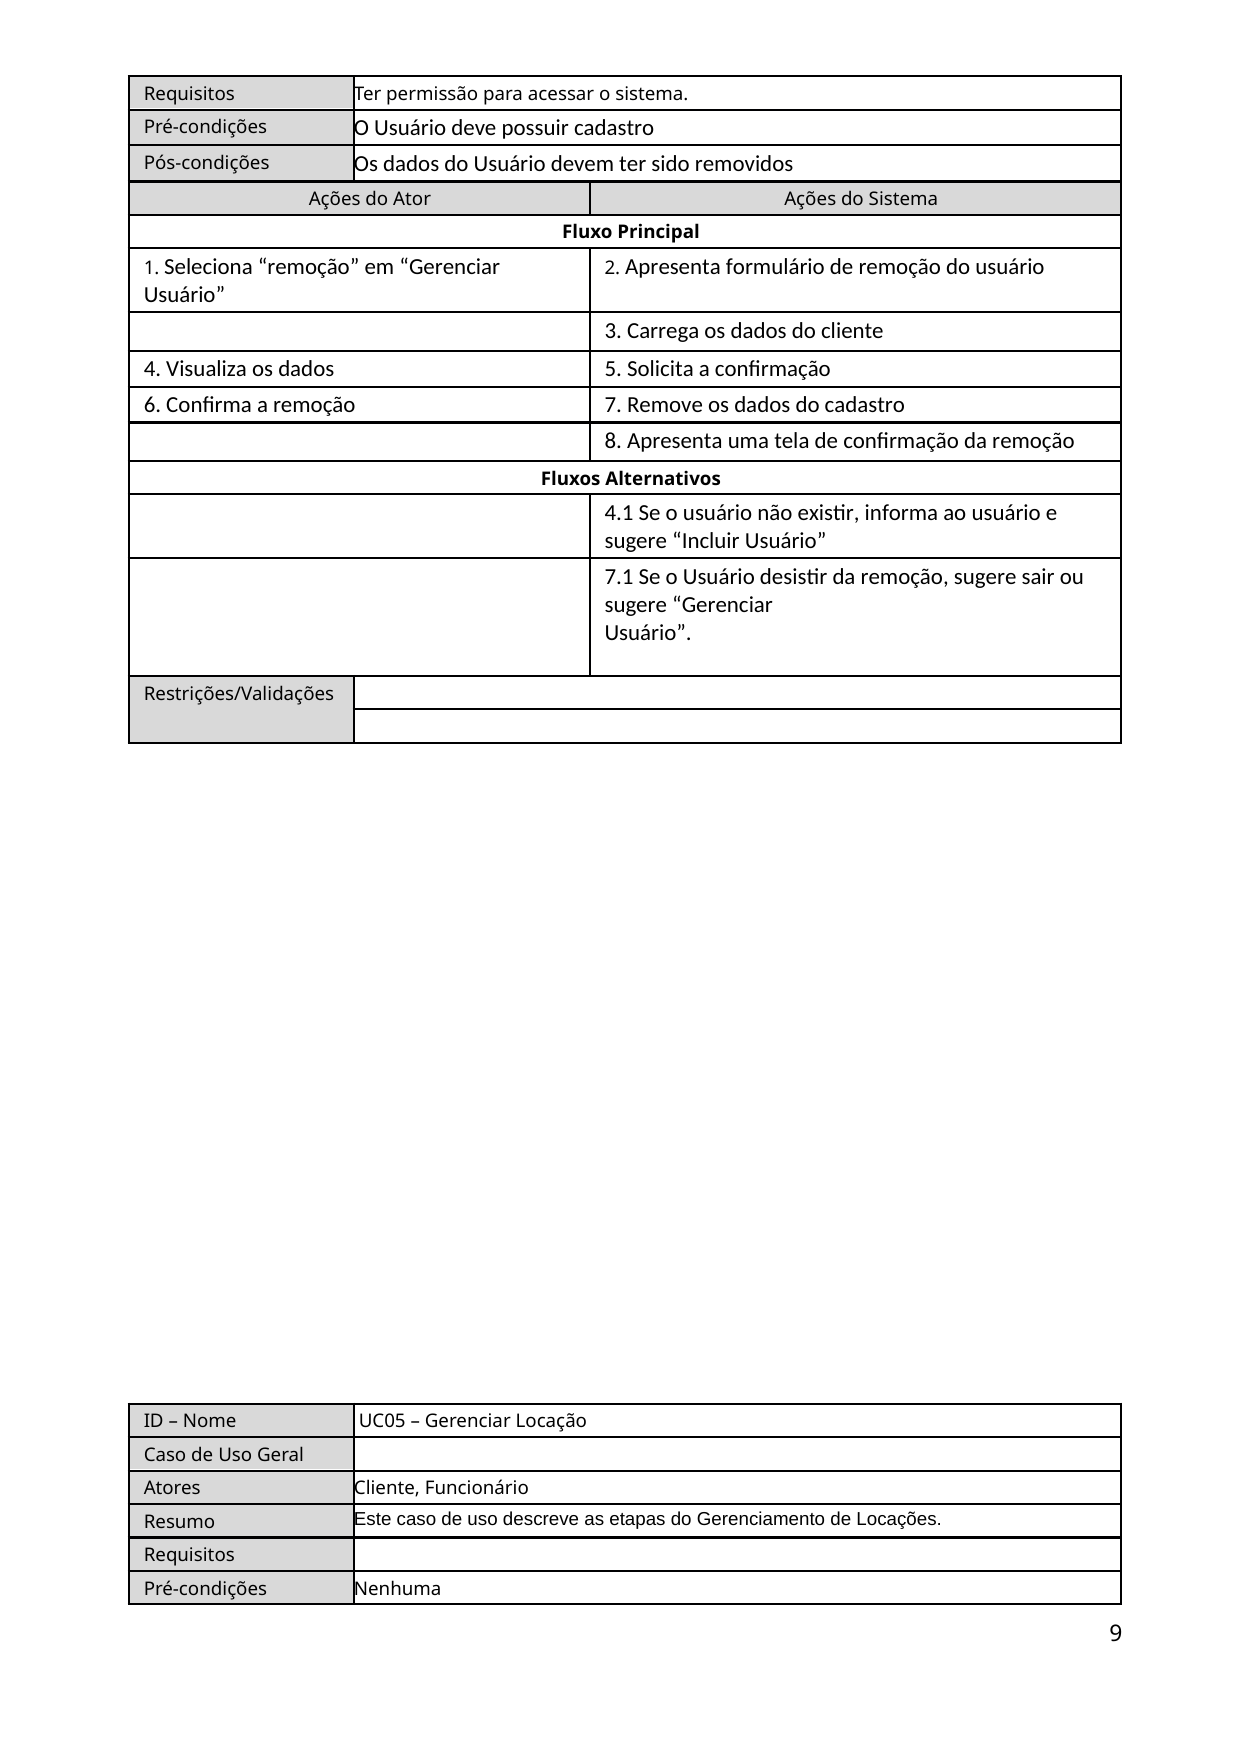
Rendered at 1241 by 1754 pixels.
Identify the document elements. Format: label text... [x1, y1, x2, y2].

table_cell O Usuário deve possuir cadastro [355, 111, 1120, 144]
table_cell [355, 1438, 1120, 1469]
table_cell 8. Apresenta uma tela de confirmação da remoção [591, 424, 1120, 460]
table_cell Pré-condições [130, 1572, 353, 1603]
table_cell Este caso de uso descreve as etapas do Gerenciamento de Locações. [355, 1505, 1120, 1536]
table_cell 2. Apresenta formulário de remoção do usuário [591, 249, 1120, 311]
table_cell [130, 424, 589, 460]
table_cell 3. Carrega os dados do cliente [591, 313, 1120, 349]
table_cell 7. Remove os dados do cadastro [591, 388, 1120, 421]
table_cell [130, 559, 589, 675]
table_cell 7.1 Se o Usuário desistir da remoção, sugere sair ou sugere “Gerenciar Usuário”. [591, 559, 1120, 675]
table_cell Ações do Ator [130, 183, 589, 214]
table_cell [355, 677, 1120, 708]
table_cell Ter permissão para acessar o sistema. [355, 77, 1120, 108]
table_cell Os dados do Usuário devem ter sido removidos [355, 146, 1120, 180]
table_cell 5. Solicita a confirmação [591, 352, 1120, 386]
table_cell Pré-condições [130, 111, 353, 144]
table_cell Fluxos Alternativos [130, 462, 1120, 493]
table_cell Cliente, Funcionário [355, 1472, 1120, 1503]
table_cell Atores [130, 1472, 353, 1503]
table_cell Nenhuma [355, 1572, 1120, 1603]
table_cell [130, 495, 589, 557]
table_header UC05 – Gerenciar Locação [355, 1405, 1120, 1436]
table_cell [130, 313, 589, 349]
table_cell 1. Seleciona “remoção” em “Gerenciar Usuário” [130, 249, 589, 311]
table_cell 4. Visualiza os dados [130, 352, 589, 386]
table_cell 6. Confirma a remoção [130, 388, 589, 421]
table_header ID – Nome [130, 1405, 353, 1436]
table_cell Resumo [130, 1505, 353, 1536]
table_cell Restrições/Validações [130, 677, 353, 742]
table_cell 4.1 Se o usuário não existir, informa ao usuário e sugere “Incluir Usuário” [591, 495, 1120, 557]
table_cell [355, 1539, 1120, 1570]
table_cell Caso de Uso Geral [130, 1438, 353, 1469]
table_cell [355, 710, 1120, 742]
table_cell Pós-condições [130, 146, 353, 180]
table_cell Requisitos [130, 1539, 353, 1570]
table_cell Ações do Sistema [591, 183, 1120, 214]
table_cell Requisitos [130, 77, 353, 108]
table_cell Fluxo Principal [130, 216, 1120, 247]
